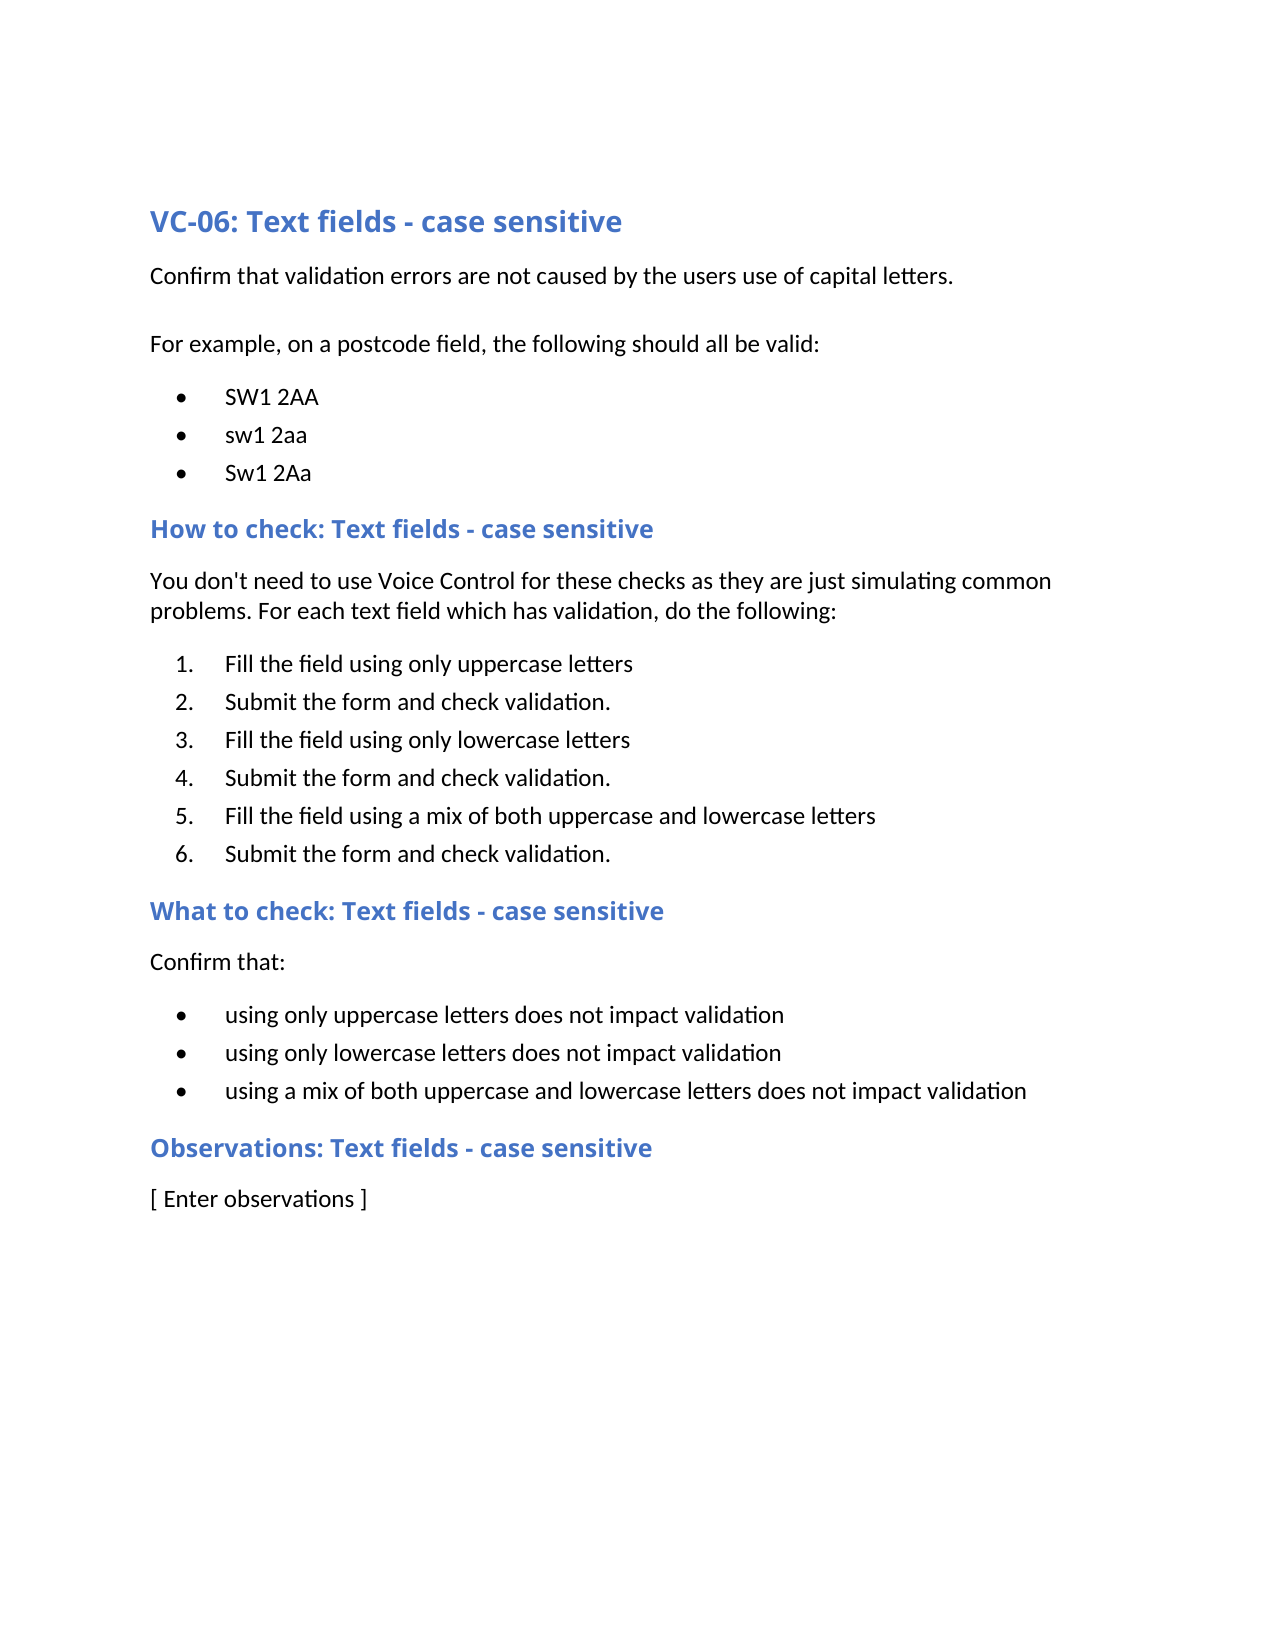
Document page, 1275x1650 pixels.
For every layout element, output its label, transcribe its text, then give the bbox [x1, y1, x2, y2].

list Fill the field using only lowercase letters [175, 724, 1125, 755]
list Sw1 2Aa [175, 457, 1125, 487]
text For example, on a postcode field, the following should all be valid: [150, 328, 1125, 358]
text [ Enter observations ] [150, 1183, 1125, 1214]
text Confirm that: [150, 946, 1125, 977]
text You don't need to use Voice Control for these checks as they are just simulating common problems. For each text field which has validation, do the following: [150, 565, 1125, 626]
list Fill the field using only uppercase letters [175, 648, 1125, 679]
subtitle What to check: Text fields - case sensitive [150, 893, 1125, 928]
list Submit the form and check validation. [175, 686, 1125, 717]
list using only lowercase letters does not impact validation [175, 1037, 1125, 1068]
subtitle How to check: Text fields - case sensitive [150, 512, 1125, 546]
subtitle VC-06: Text fields - case sensitive [150, 201, 1125, 241]
list Fill the field using a mix of both uppercase and lowercase letters [175, 800, 1125, 831]
list Submit the form and check validation. [175, 762, 1125, 793]
list SW1 2AA [175, 381, 1125, 411]
list using a mix of both uppercase and lowercase letters does not impact validation [175, 1075, 1125, 1106]
text Confirm that validation errors are not caused by the users use of capital letters. [150, 260, 1125, 290]
list using only uppercase letters does not impact validation [175, 999, 1125, 1030]
list Submit the form and check validation. [175, 838, 1125, 869]
subtitle Observations: Text fields - case sensitive [150, 1131, 1125, 1164]
list sw1 2aa [175, 419, 1125, 449]
